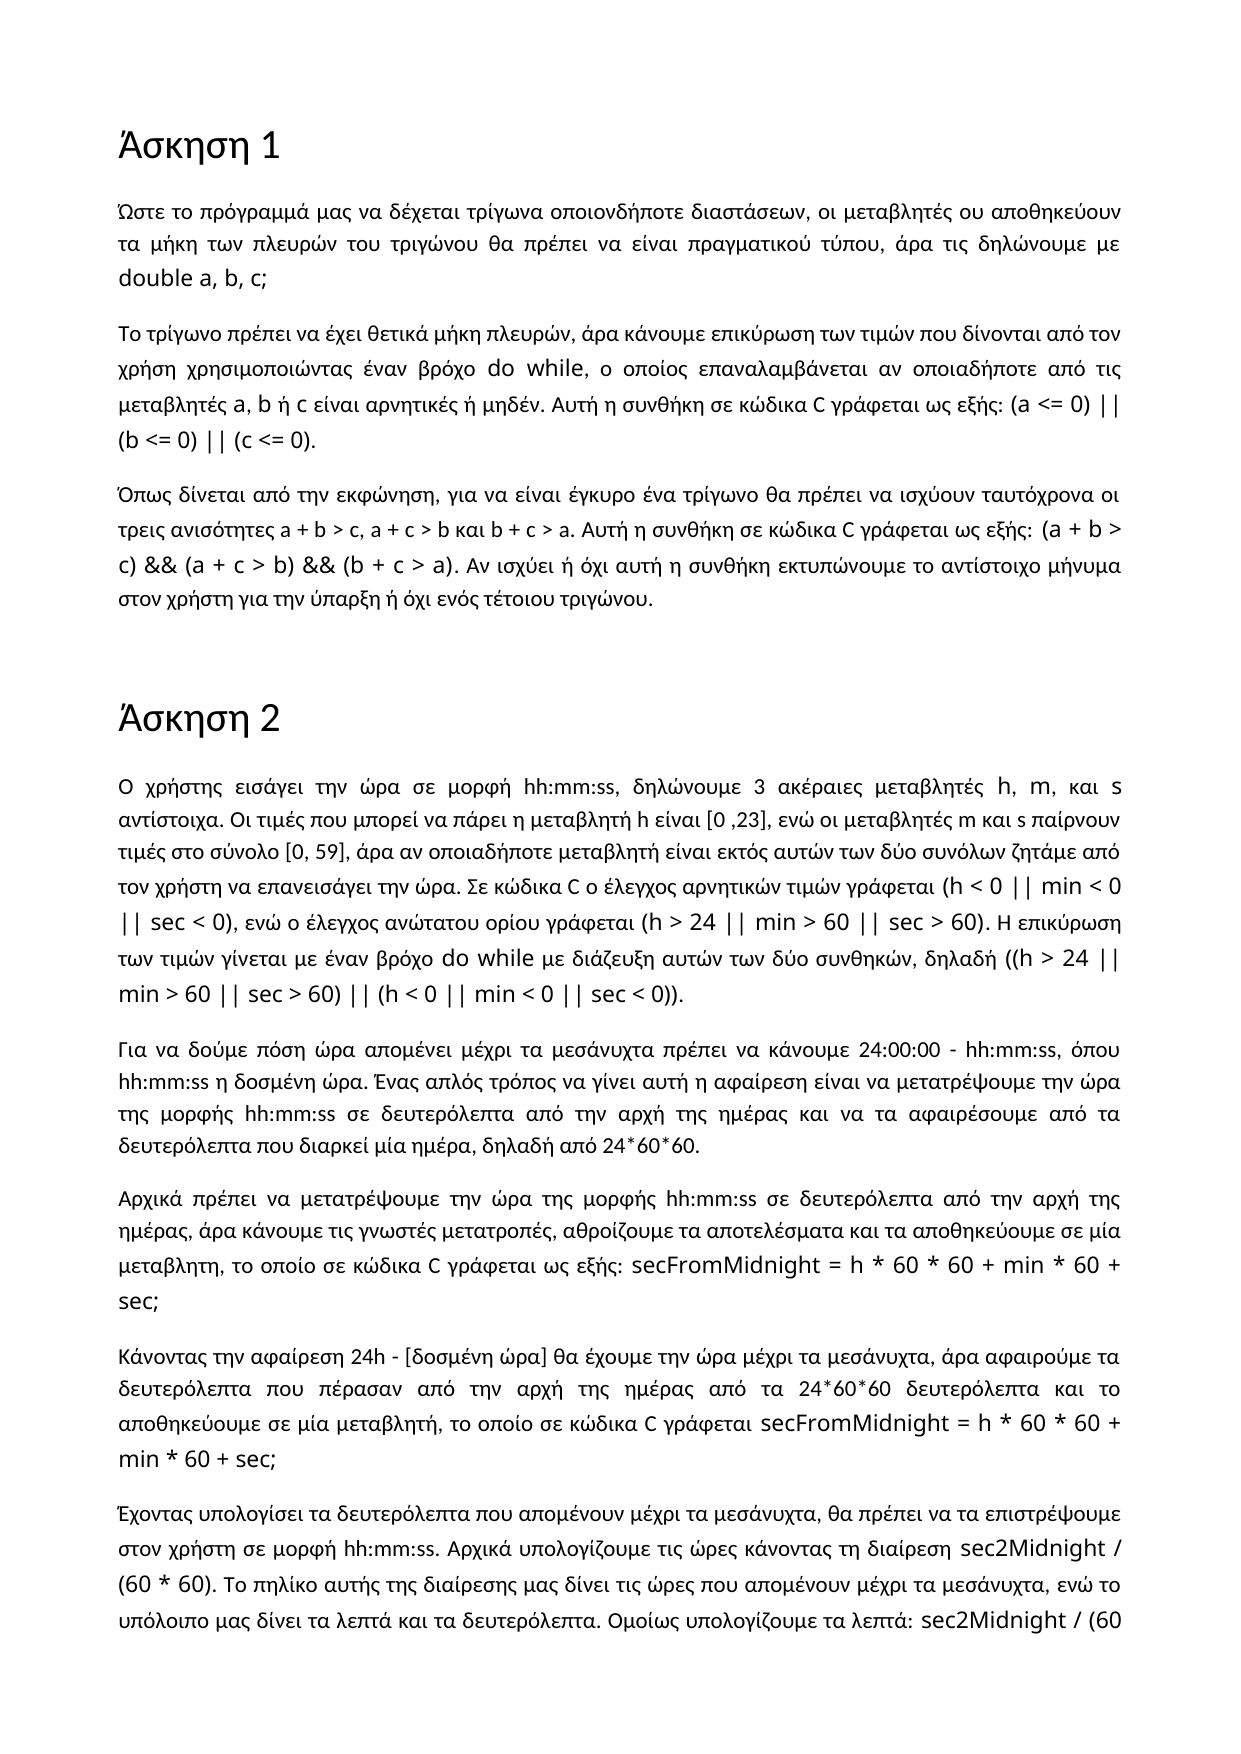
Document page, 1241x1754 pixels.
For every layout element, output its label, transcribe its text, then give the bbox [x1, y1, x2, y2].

text Αρχικά πρέπει να μετατρέψουμε την ώρα της μορφής hh:mm:ss σε δευτερόλεπτα από την αρχή της ημέρας, άρα κάνουμε τις γνωστές μετατροπές, αθροίζουμε τα αποτελέσματα και τα αποθηκεύουμε σε μία μεταβλητη, το οποίο σε κώδικα C γράφεται ως εξής: secFromMidnight = h * 60 * 60 + min * 60 + sec; [118, 1184, 1122, 1316]
text Όπως δίνεται από την εκφώνηση, για να είναι έγκυρο ένα τρίγωνο θα πρέπει να ισχύουν ταυτόχρονα οι τρεις ανισότητες a + b > c, a + c > b και b + c > a. Αυτή η συνθήκη σε κώδικα C γράφεται ως εξής: (a + b > c) && (a + c > b) && (b + c > a). Αν ισχύει ή όχι αυτή η συνθήκη εκτυπώνουμε το αντίστοιχο μήνυμα στον χρήστη για την ύπαρξη ή όχι ενός τέτοιου τριγώνου. [118, 480, 1122, 612]
text Έχοντας υπολογίσει τα δευτερόλεπτα που απομένουν μέχρι τα μεσάνυχτα, θα πρέπει να τα επιστρέψουμε στον χρήστη σε μορφή hh:mm:ss. Αρχικά υπολογίζουμε τις ώρες κάνοντας τη διαίρεση sec2Midnight / (60 * 60). Το πηλίκο αυτής της διαίρεσης μας δίνει τις ώρες που απομένουν μέχρι τα μεσάνυχτα, ενώ το υπόλοιπο μας δίνει τα λεπτά και τα δευτερόλεπτα. Ομοίως υπολογίζουμε τα λεπτά: sec2Midnight / (60 [118, 1499, 1122, 1635]
text Το τρίγωνο πρέπει να έχει θετικά μήκη πλευρών, άρα κάνουμε επικύρωση των τιμών που δίνονται από τον χρήση χρησιμοποιώντας έναν βρόχο do while, ο οποίος επαναλαμβάνεται αν οποιαδήποτε από τις μεταβλητές a, b ή c είναι αρνητικές ή μηδέν. Αυτή η συνθήκη σε κώδικα C γράφεται ως εξής: (a <= 0) || (b <= 0) || (c <= 0). [118, 319, 1122, 455]
text Άσκηση 2 [118, 691, 1122, 741]
text Για να δούμε πόση ώρα απομένει μέχρι τα μεσάνυχτα πρέπει να κάνουμε 24:00:00 - hh:mm:ss, όπου hh:mm:ss η δoσμένη ώρα. Ένας απλός τρόπος να γίνει αυτή η αφαίρεση είναι να μετατρέψουμε την ώρα της μορφής hh:mm:ss σε δευτερόλεπτα από την αρχή της ημέρας και να τα αφαιρέσουμε από τα δευτερόλεπτα που διαρκεί μία ημέρα, δηλαδή από 24*60*60. [118, 1035, 1122, 1159]
text Άσκηση 1 [118, 118, 1122, 169]
text Κάνοντας την αφαίρεση 24h - [δοσμένη ώρα] θα έχουμε την ώρα μέχρι τα μεσάνυχτα, άρα αφαιρούμε τα δευτερόλεπτα που πέρασαν από την αρχή της ημέρας από τα 24*60*60 δευτερόλεπτα και το αποθηκεύουμε σε μία μεταβλητή, το οποίο σε κώδικα C γράφεται secFromMidnight = h * 60 * 60 + min * 60 + sec; [118, 1342, 1122, 1474]
text Ο χρήστης εισάγει την ώρα σε μορφή hh:mm:ss, δηλώνουμε 3 ακέραιες μεταβλητές h, m, και s αντίστοιχα. Οι τιμές που μπορεί να πάρει η μεταβλητή h είναι [0 ,23], ενώ οι μεταβλητές m και s παίρνουν τιμές στο σύνολο [0, 59], άρα αν οποιαδήποτε μεταβλητή είναι εκτός αυτών των δύο συνόλων ζητάμε από τον χρήστη να επανεισάγει την ώρα. Σε κώδικα C ο έλεγχος αρνητικών τιμών γράφεται (h < 0 || min < 0 || sec < 0), ενώ ο έλεγχος ανώτατου ορίου γράφεται (h > 24 || min > 60 || sec > 60). Η επικύρωση των τιμών γίνεται με έναν βρόχο do while με διάζευξη αυτών των δύο συνθηκών, δηλαδή ((h > 24 || min > 60 || sec > 60) || (h < 0 || min < 0 || sec < 0)). [118, 770, 1122, 1009]
text Ώστε το πρόγραμμά μας να δέχεται τρίγωνα οποιονδήποτε διαστάσεων, οι μεταβλητές ου αποθηκεύουν τα μήκη των πλευρών του τριγώνου θα πρέπει να είναι πραγματικού τύπου, άρα τις δηλώνουμε με double a, b, c; [118, 197, 1122, 293]
